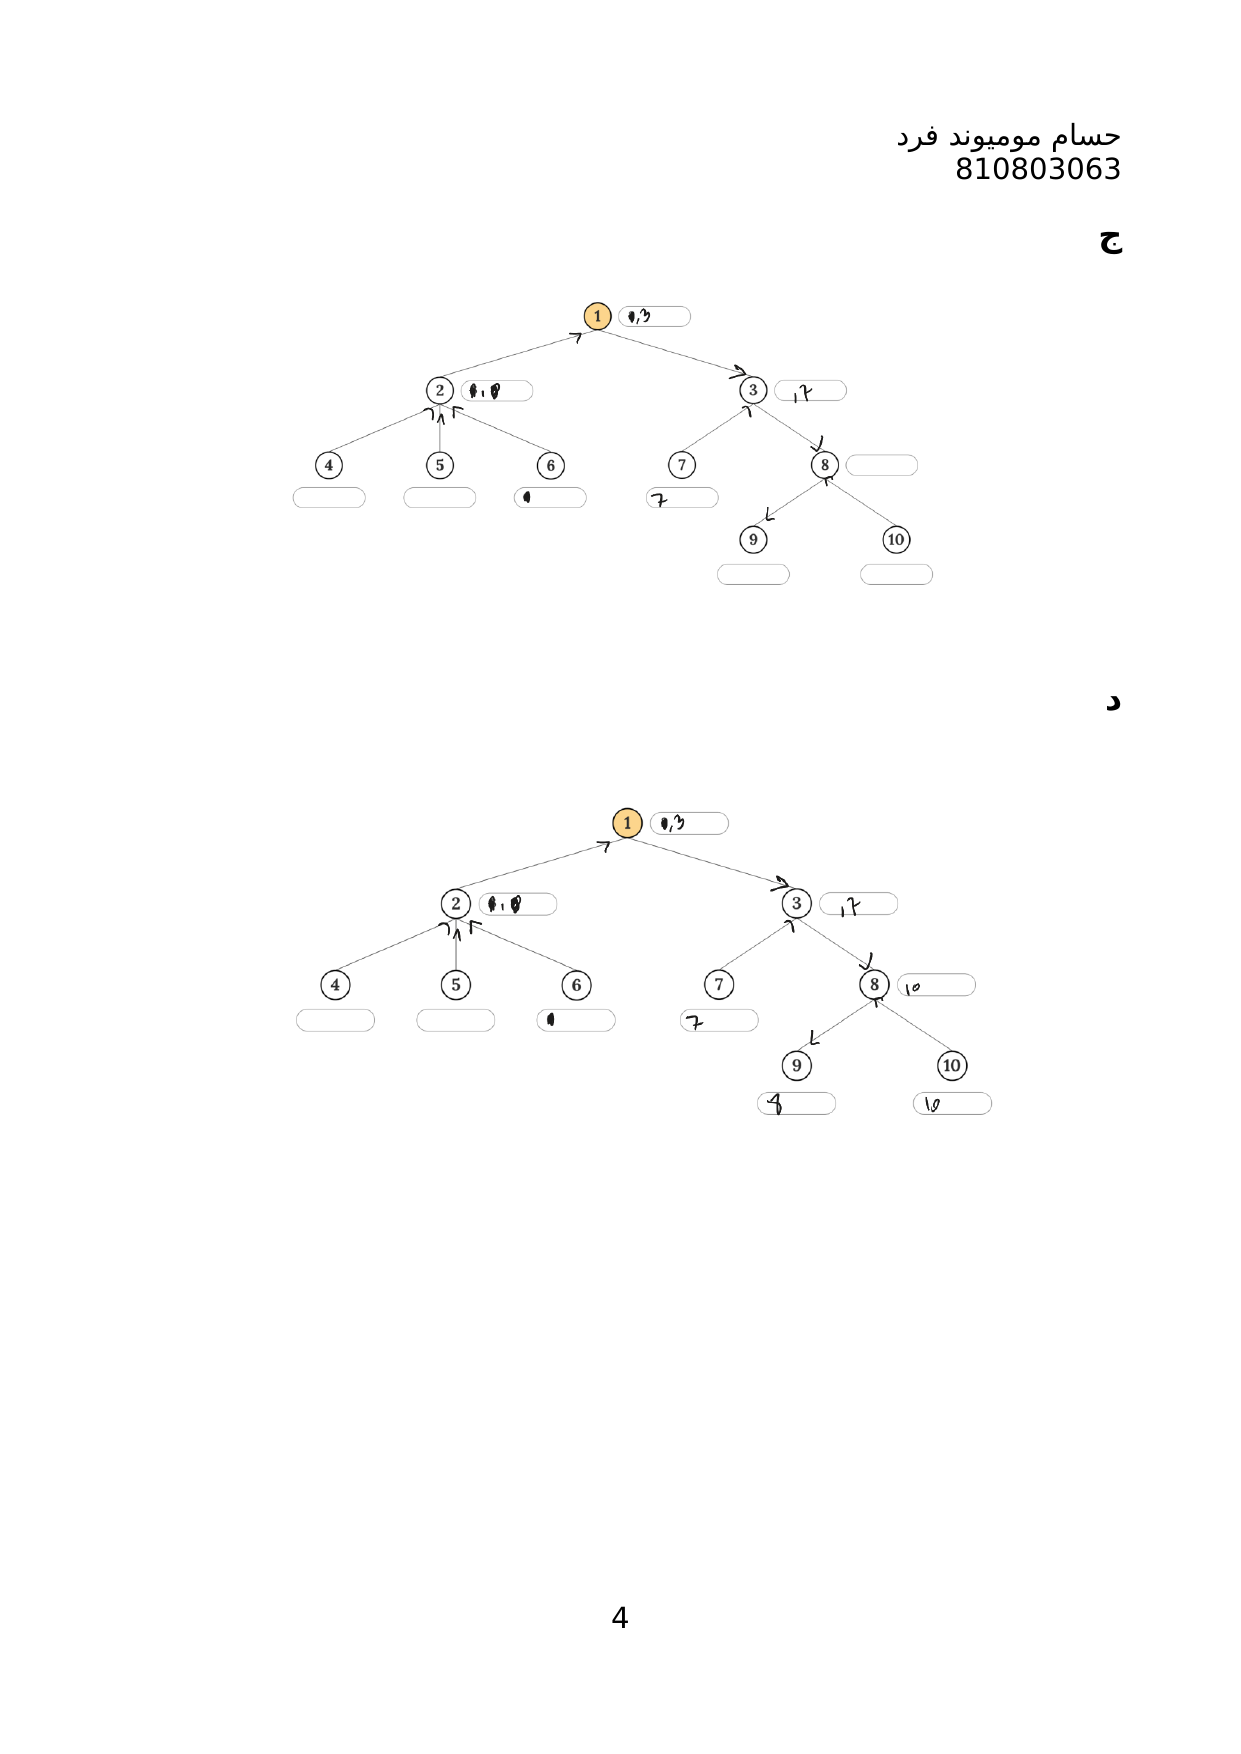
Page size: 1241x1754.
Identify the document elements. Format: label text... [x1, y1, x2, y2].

subtitle د [118, 679, 1122, 718]
picture [281, 266, 959, 604]
subtitle ج [118, 216, 1122, 254]
picture [284, 767, 1021, 1134]
